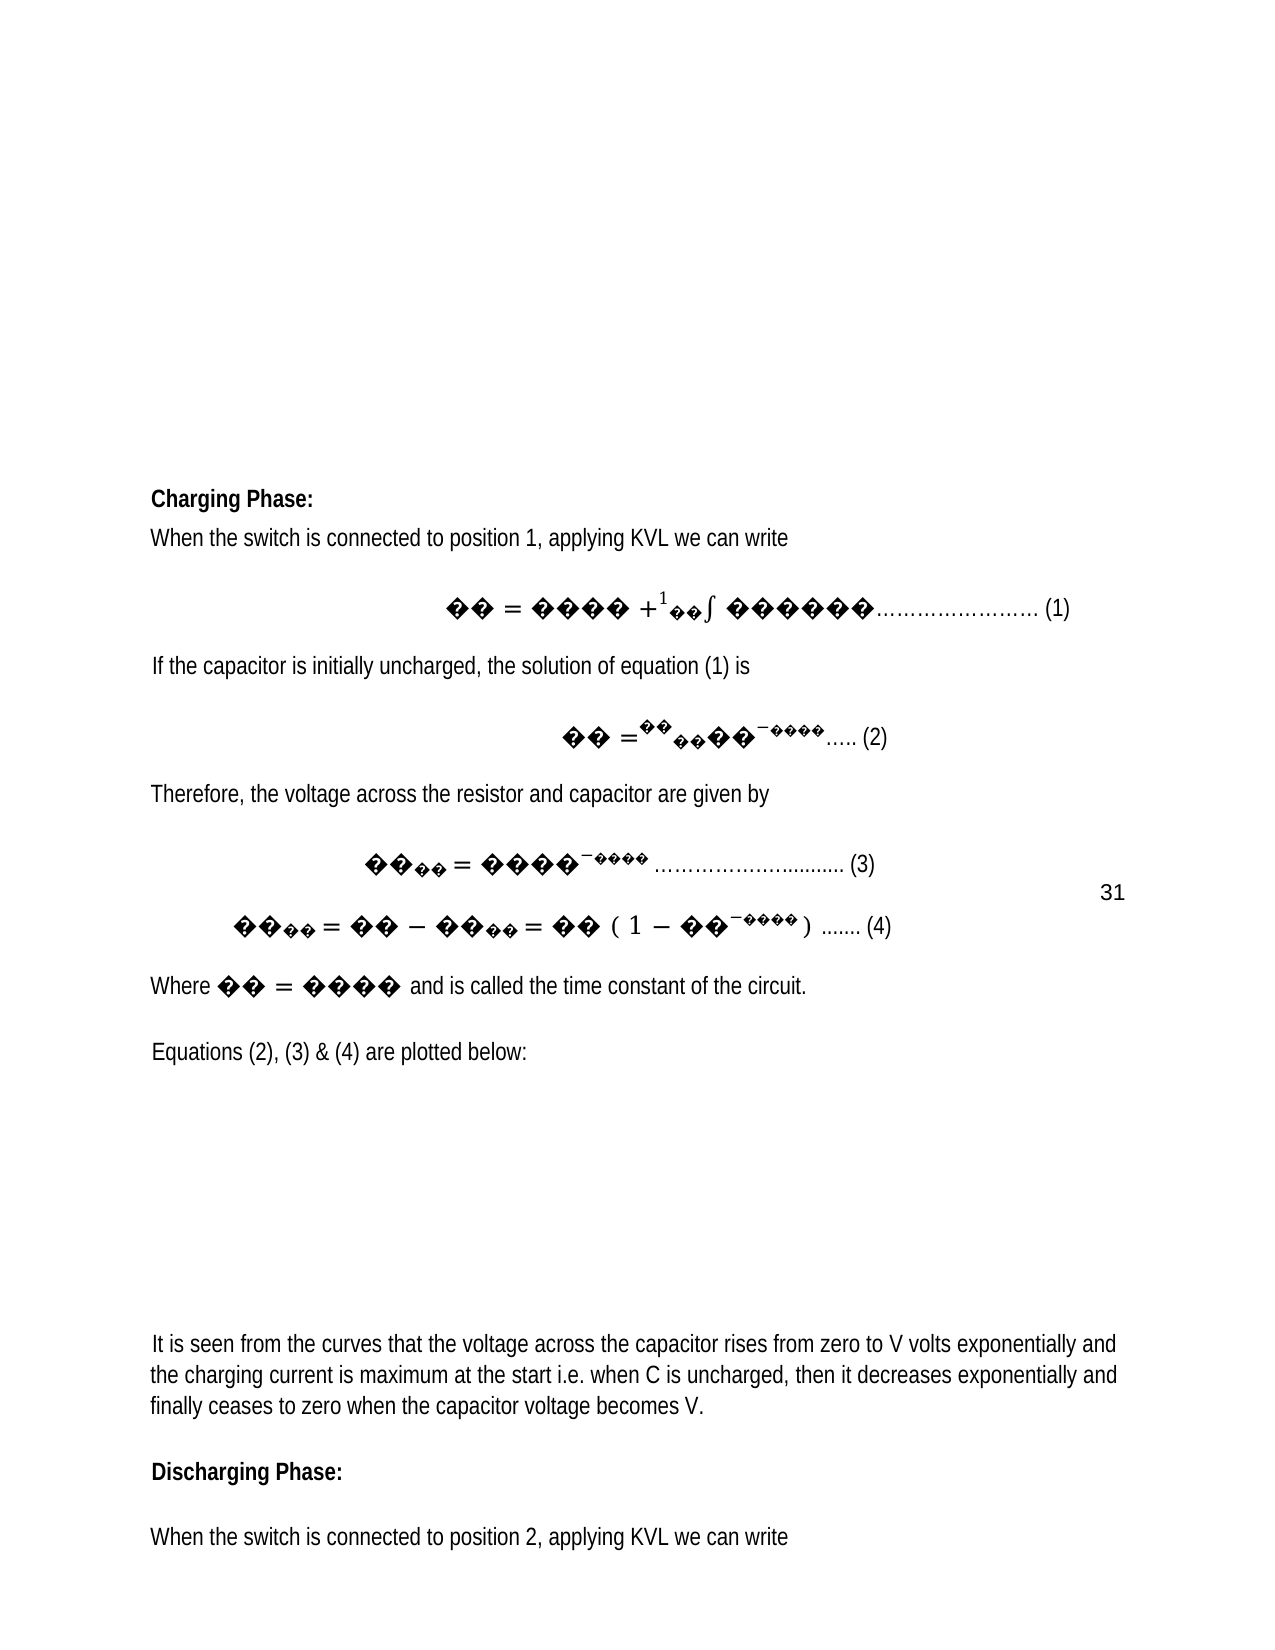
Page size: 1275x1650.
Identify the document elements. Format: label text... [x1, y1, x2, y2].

text 31 [134, 879, 1125, 905]
picture [150, 145, 921, 418]
text When the switch is connected to position 2, applying KVL we can write [150, 1522, 1221, 1551]
text Therefore, the voltage across the resistor and capacitor are given by [150, 779, 1221, 807]
text It is seen from the curves that the voltage across the capacitor rises from zero to V volts exponentially and the charging current is maximum at the start i.e. when C is uncharged, then it decreases exponentially and finally ceases to zero when the capacitor voltage becomes V. [150, 1329, 1120, 1420]
text �� =������−����….. (2) [561, 716, 1221, 751]
text Charging Phase: [150, 418, 921, 512]
text ���� = �� − ���� = �� ( 1 − ��−���� ) ....... (4) [134, 905, 891, 940]
text Discharging Phase: [151, 1457, 1221, 1485]
text Equations (2), (3) & (4) are plotted below: [152, 1037, 1221, 1066]
picture [150, 1103, 1064, 1329]
text When the switch is connected to position 1, applying KVL we can write [150, 523, 1221, 552]
text ���� = ����−���� …………….…........... (3) [134, 844, 875, 879]
text �� = ���� +1��∫ ������…………………… (1) [445, 587, 1221, 622]
text Where �� = ���� and is called the time constant of the circuit. [150, 970, 1221, 1000]
text If the capacitor is initially uncharged, the solution of equation (1) is [152, 651, 1221, 679]
